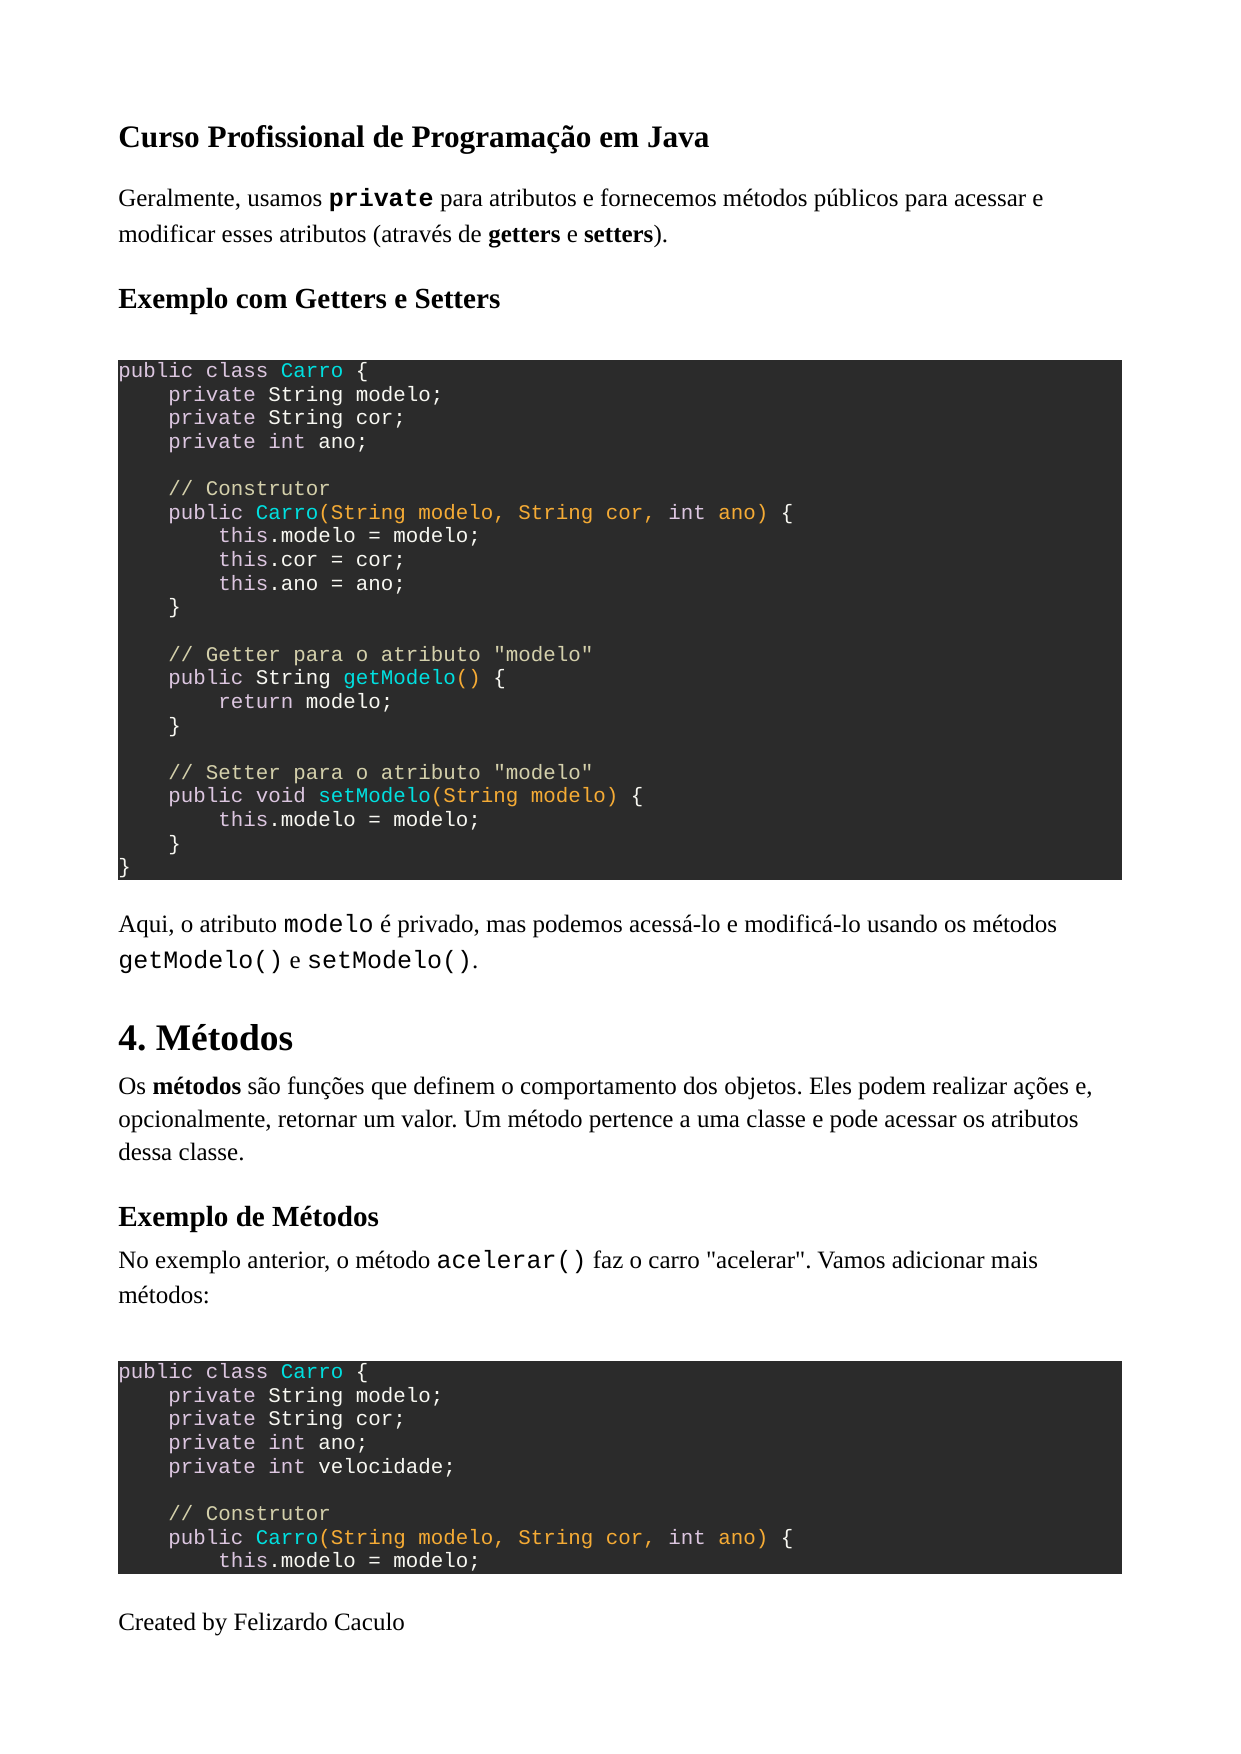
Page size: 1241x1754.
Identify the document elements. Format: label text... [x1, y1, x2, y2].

text // Construtor [118, 478, 1122, 502]
text this.modelo = modelo; [118, 1550, 1122, 1574]
text private String modelo; [118, 383, 1122, 407]
text Geralmente, usamos private para atributos e fornecemos métodos públicos para acessar e modificar esses atributos (através de getters e setters). [118, 183, 1122, 247]
text public class Carro { [118, 1361, 1122, 1385]
text this.ano = ano; [118, 573, 1122, 596]
text private String cor; [118, 1408, 1122, 1432]
text public class Carro { [118, 360, 1122, 383]
text private String cor; [118, 407, 1122, 431]
text public Carro(String modelo, String cor, int ano) { [118, 1527, 1122, 1550]
text } [118, 833, 1122, 856]
text this.modelo = modelo; [118, 809, 1122, 833]
text No exemplo anterior, o método acelerar() faz o carro "acelerar". Vamos adicionar mais métodos: [118, 1245, 1122, 1309]
subtitle Exemplo de Métodos [118, 1199, 1122, 1233]
text return modelo; [118, 691, 1122, 714]
text } [118, 856, 1122, 880]
text this.cor = cor; [118, 549, 1122, 573]
text this.modelo = modelo; [118, 525, 1122, 549]
text } [118, 596, 1122, 620]
subtitle 4. Métodos [118, 1016, 1122, 1059]
text private int velocidade; [118, 1456, 1122, 1479]
text private String modelo; [118, 1385, 1122, 1408]
text private int ano; [118, 1432, 1122, 1456]
text // Construtor [118, 1503, 1122, 1527]
text public void setModelo(String modelo) { [118, 786, 1122, 809]
text // Setter para o atributo "modelo" [118, 762, 1122, 786]
text public String getModelo() { [118, 667, 1122, 691]
text } [118, 714, 1122, 738]
text private int ano; [118, 431, 1122, 454]
text public Carro(String modelo, String cor, int ano) { [118, 502, 1122, 525]
subtitle Exemplo com Getters e Setters [118, 281, 1122, 314]
text Os métodos são funções que definem o comportamento dos objetos. Eles podem realizar ações e, opcionalmente, retornar um valor. Um método pertence a uma classe e pode acessar os atributos dessa classe. [118, 1071, 1122, 1166]
text Aqui, o atributo modelo é privado, mas podemos acessá-lo e modificá-lo usando os métodos getModelo() e setModelo(). [118, 909, 1122, 976]
text // Getter para o atributo "modelo" [118, 644, 1122, 667]
